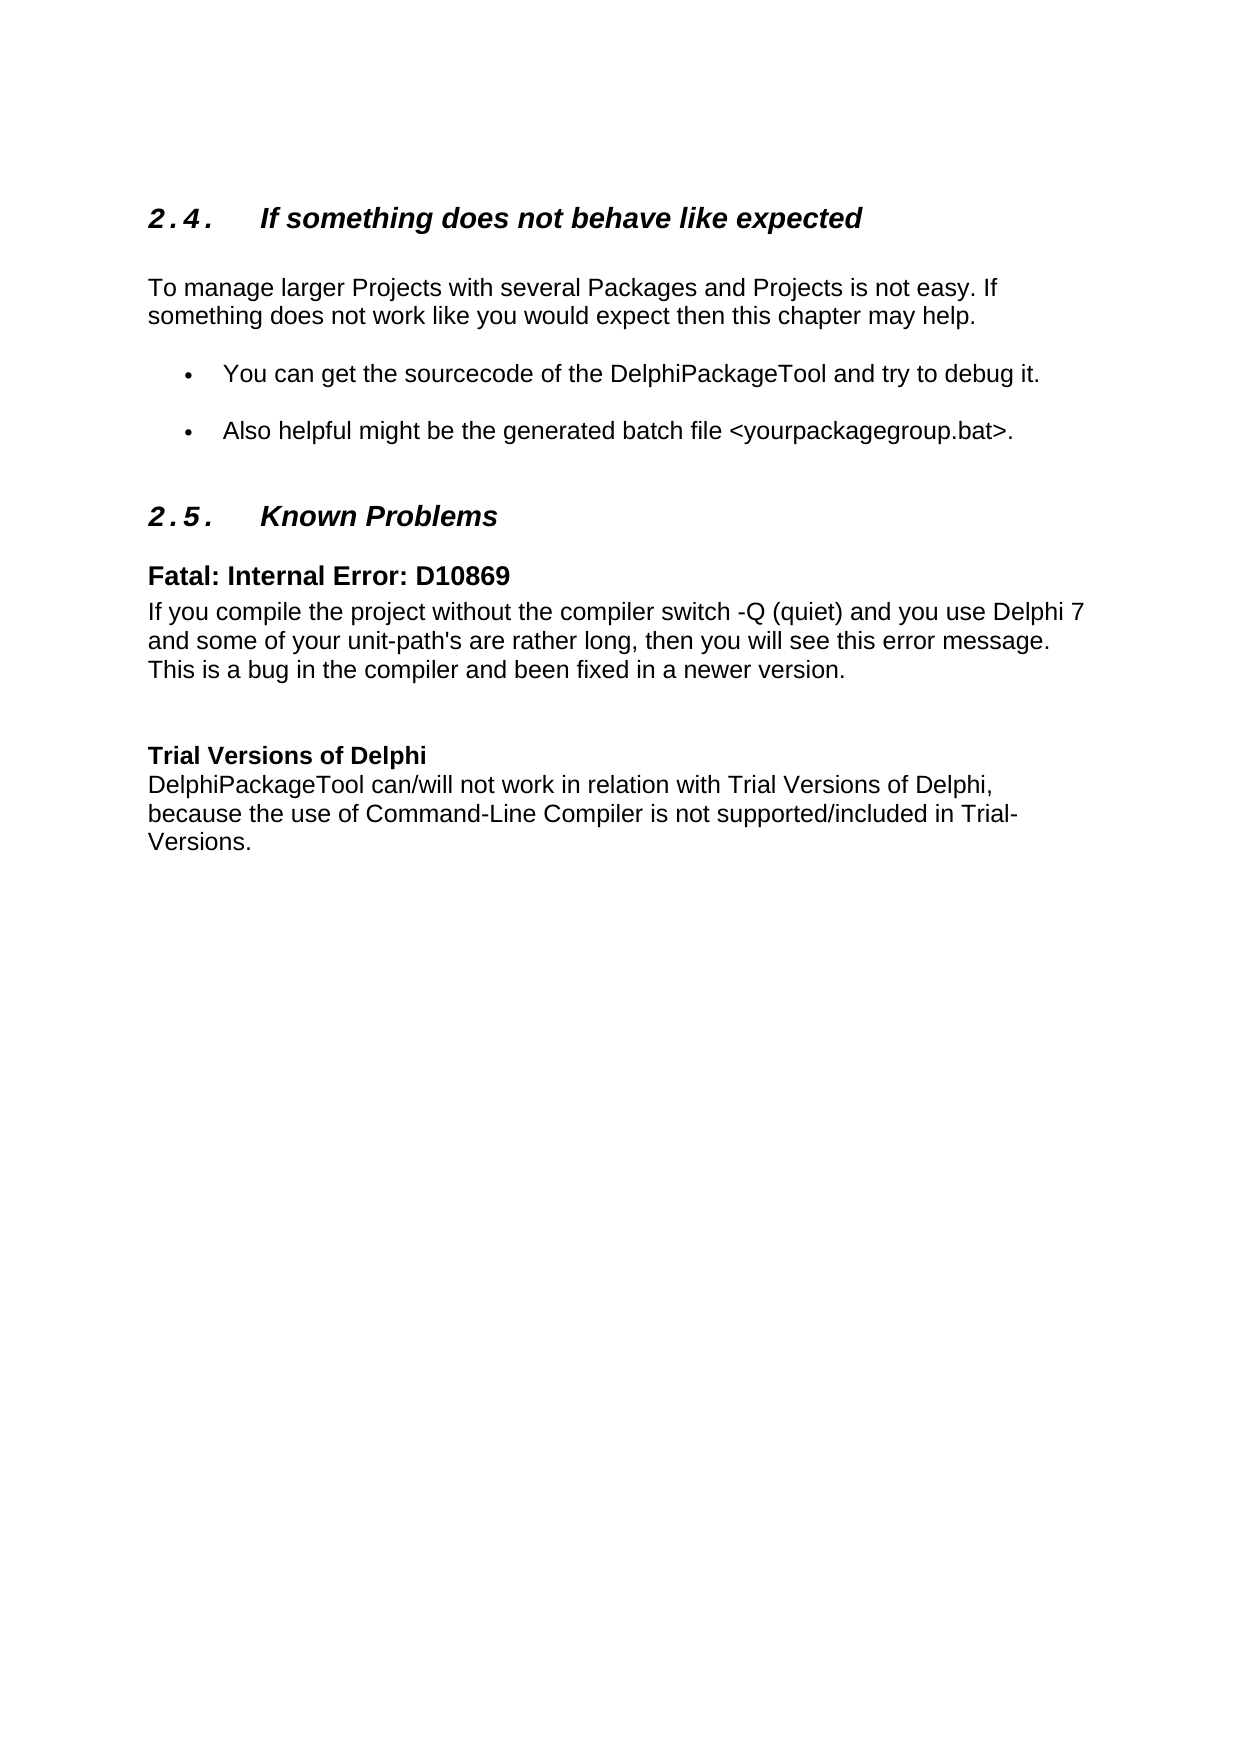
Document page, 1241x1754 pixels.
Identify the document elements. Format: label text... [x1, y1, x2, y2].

text DelphiPackageTool can/will not work in relation with Trial Versions of Delphi, because the use of Command-Line Compiler is not supported/included in Trial-Versions. [148, 770, 1093, 856]
subtitle If something does not behave like expected [148, 201, 1093, 237]
text To manage larger Projects with several Packages and Projects is not easy. If something does not work like you would expect then this chapter may help. [148, 272, 1093, 330]
text Trial Versions of Delphi [148, 741, 1093, 770]
list You can get the sourcecode of the DelphiPackageTool and try to debug it. [185, 359, 1093, 387]
text If you compile the project without the compiler switch -Q (quiet) and you use Delphi 7 and some of your unit-path's are rather long, then you will see this error message. [148, 597, 1093, 655]
subtitle Fatal: Internal Error: D10869 [148, 560, 1093, 591]
subtitle Known Problems [148, 499, 1093, 535]
list Also helpful might be the generated batch file <yourpackagegroup.bat>. [185, 416, 1093, 445]
text This is a bug in the compiler and been fixed in a newer version. [148, 655, 1093, 684]
